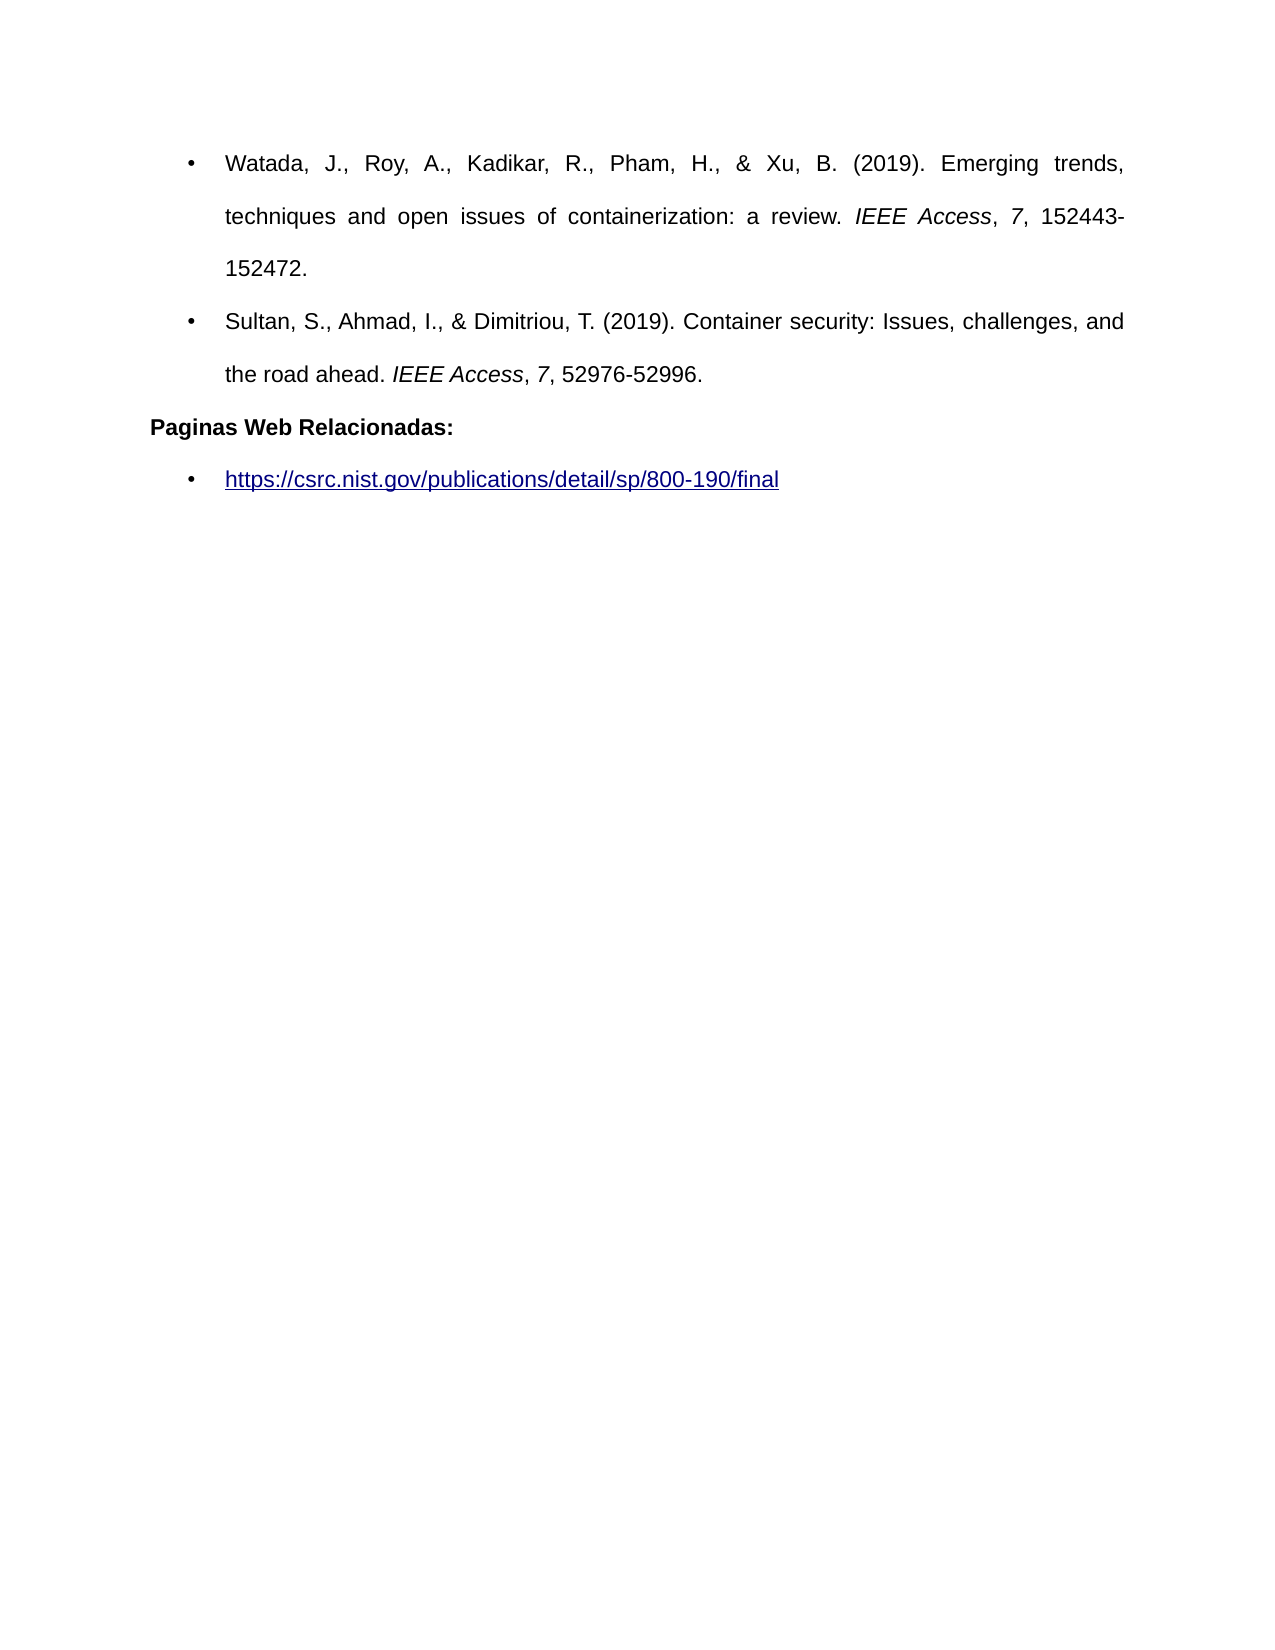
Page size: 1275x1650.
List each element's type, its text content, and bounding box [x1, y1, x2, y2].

text Paginas Web Relacionadas: [150, 413, 1125, 440]
list https://csrc.nist.gov/publications/detail/sp/800-190/final [187, 466, 1125, 493]
list Sultan, S., Ahmad, I., & Dimitriou, T. (2019). Container security: Issues, challenges, and the road ahead. IEEE Access, 7, 52976-52996. [187, 308, 1125, 387]
list Watada, J., Roy, A., Kadikar, R., Pham, H., & Xu, B. (2019). Emerging trends, techniques and open issues of containerization: a review. IEEE Access, 7, 152443-152472. [187, 150, 1125, 282]
